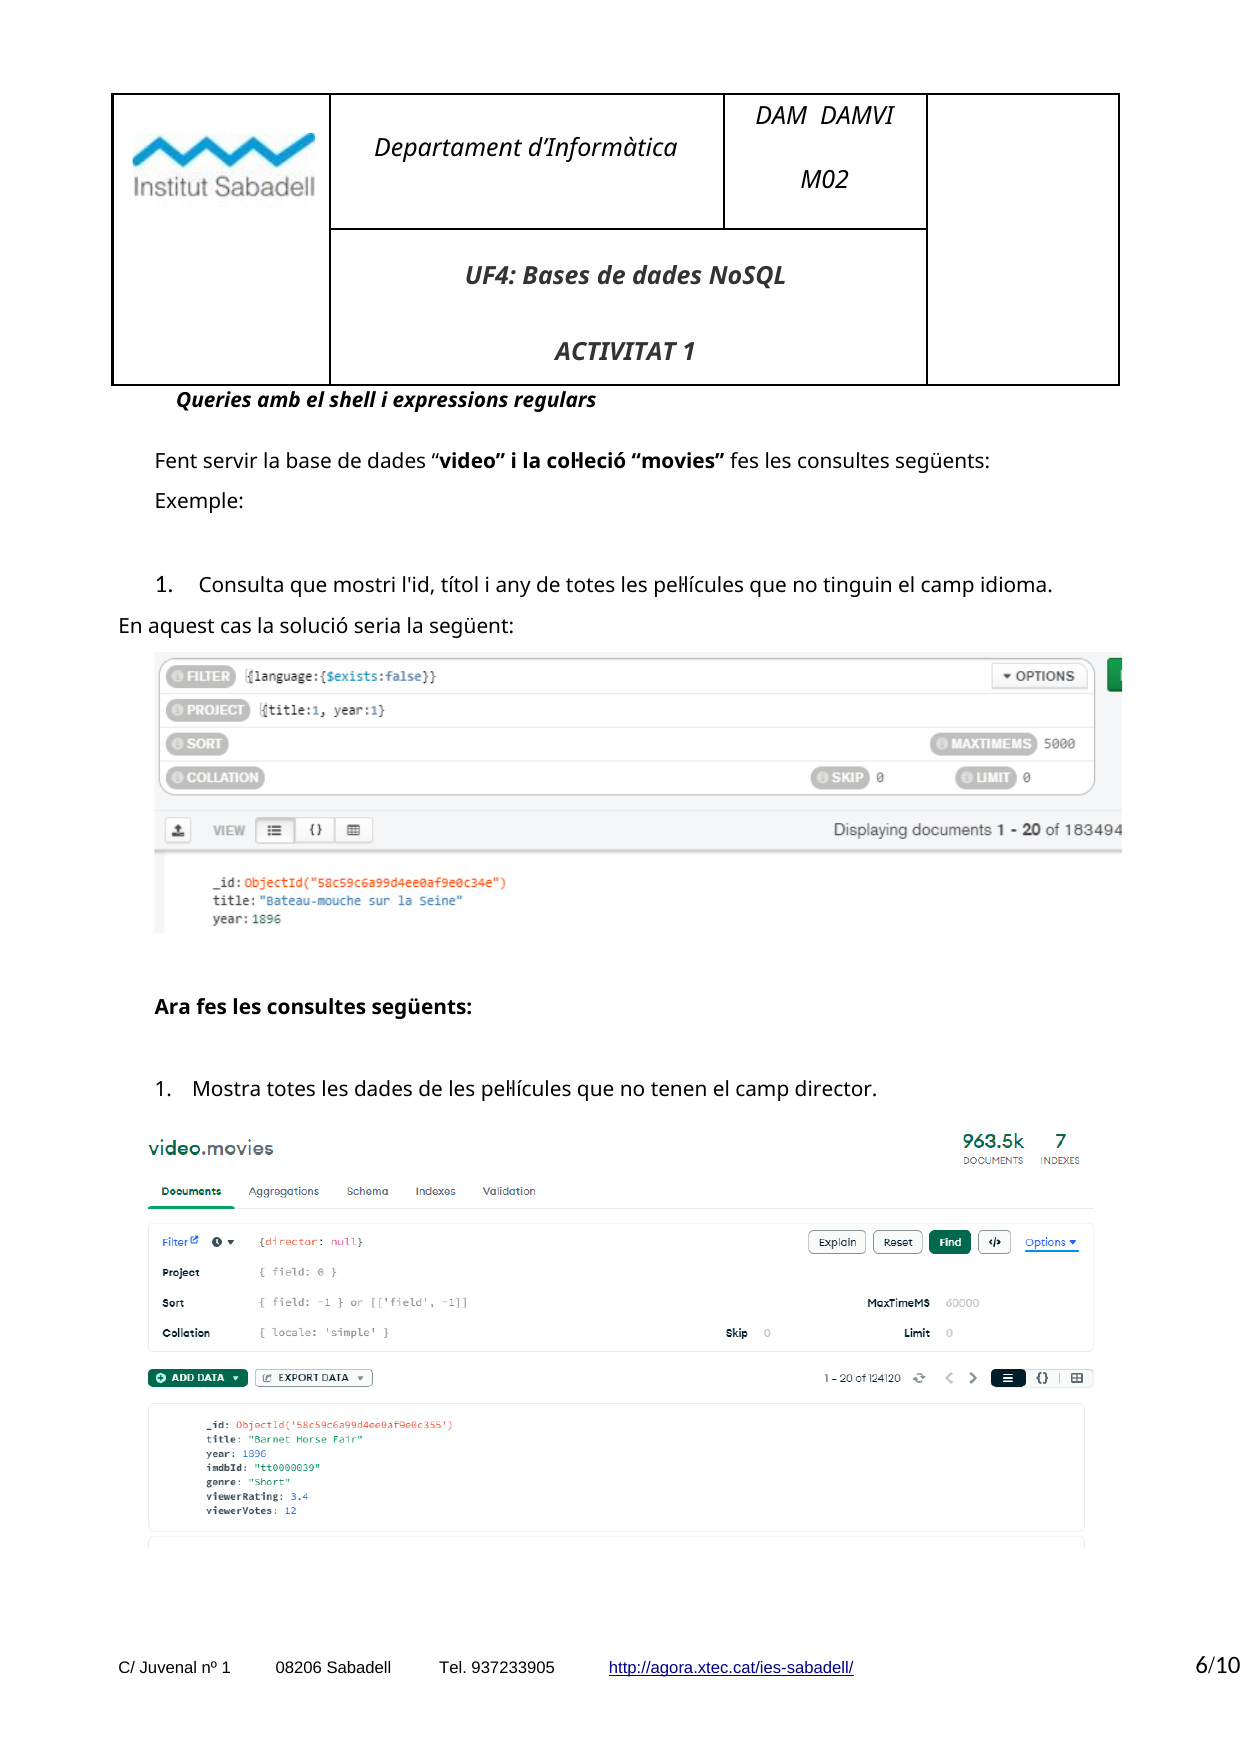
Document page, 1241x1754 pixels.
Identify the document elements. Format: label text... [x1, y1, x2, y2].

text Fent servir la base de dades “video” i la col·leció “movies” fes les consultes següents: [154, 446, 1122, 474]
text En aquest cas la solució seria la següent: [118, 612, 1122, 640]
list Consulta que mostri l'id, títol i any de totes les pel·lícules que no tinguin el camp idioma. [154, 568, 1122, 599]
text Exemple: [154, 487, 1122, 515]
text Ara fes les consultes següents: [154, 992, 1122, 1020]
picture [154, 652, 1123, 933]
list Mostra totes les dades de les pel·lícules que no tenen el camp director. [154, 1074, 1122, 1102]
picture [132, 133, 316, 212]
picture [136, 1114, 1104, 1548]
